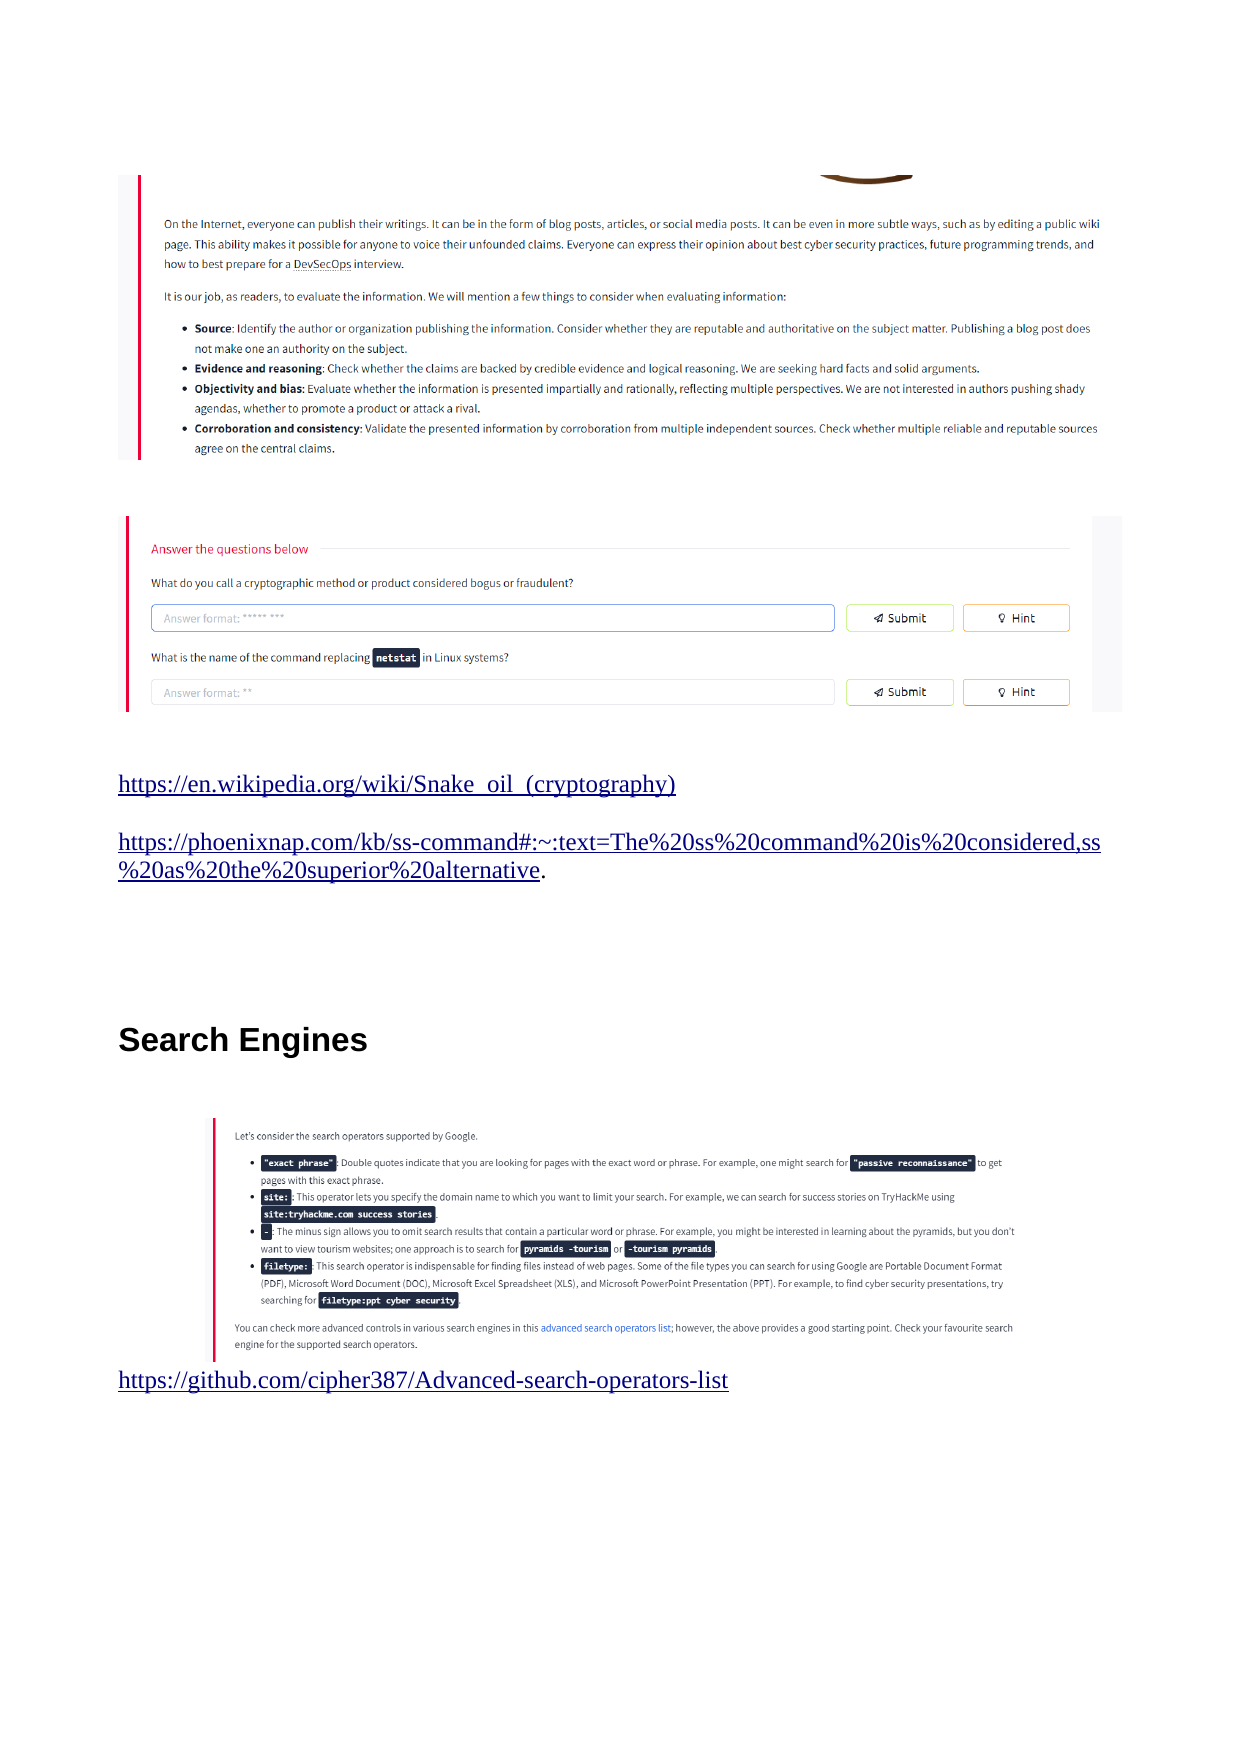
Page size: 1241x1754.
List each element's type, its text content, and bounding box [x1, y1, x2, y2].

picture [118, 516, 1123, 712]
text https://github.com/cipher387/Advanced-search-operators-list [118, 1118, 1122, 1394]
text https://en.wikipedia.org/wiki/Snake_oil_(cryptography) [118, 769, 1122, 798]
picture [118, 175, 1123, 460]
text https://phoenixnap.com/kb/ss-command#:~:text=The%20ss%20command%20is%20considered,ss%20as%20the%20superior%20alternative. [118, 827, 1122, 884]
subtitle Search Engines [118, 1020, 1122, 1058]
picture [205, 1118, 1036, 1362]
